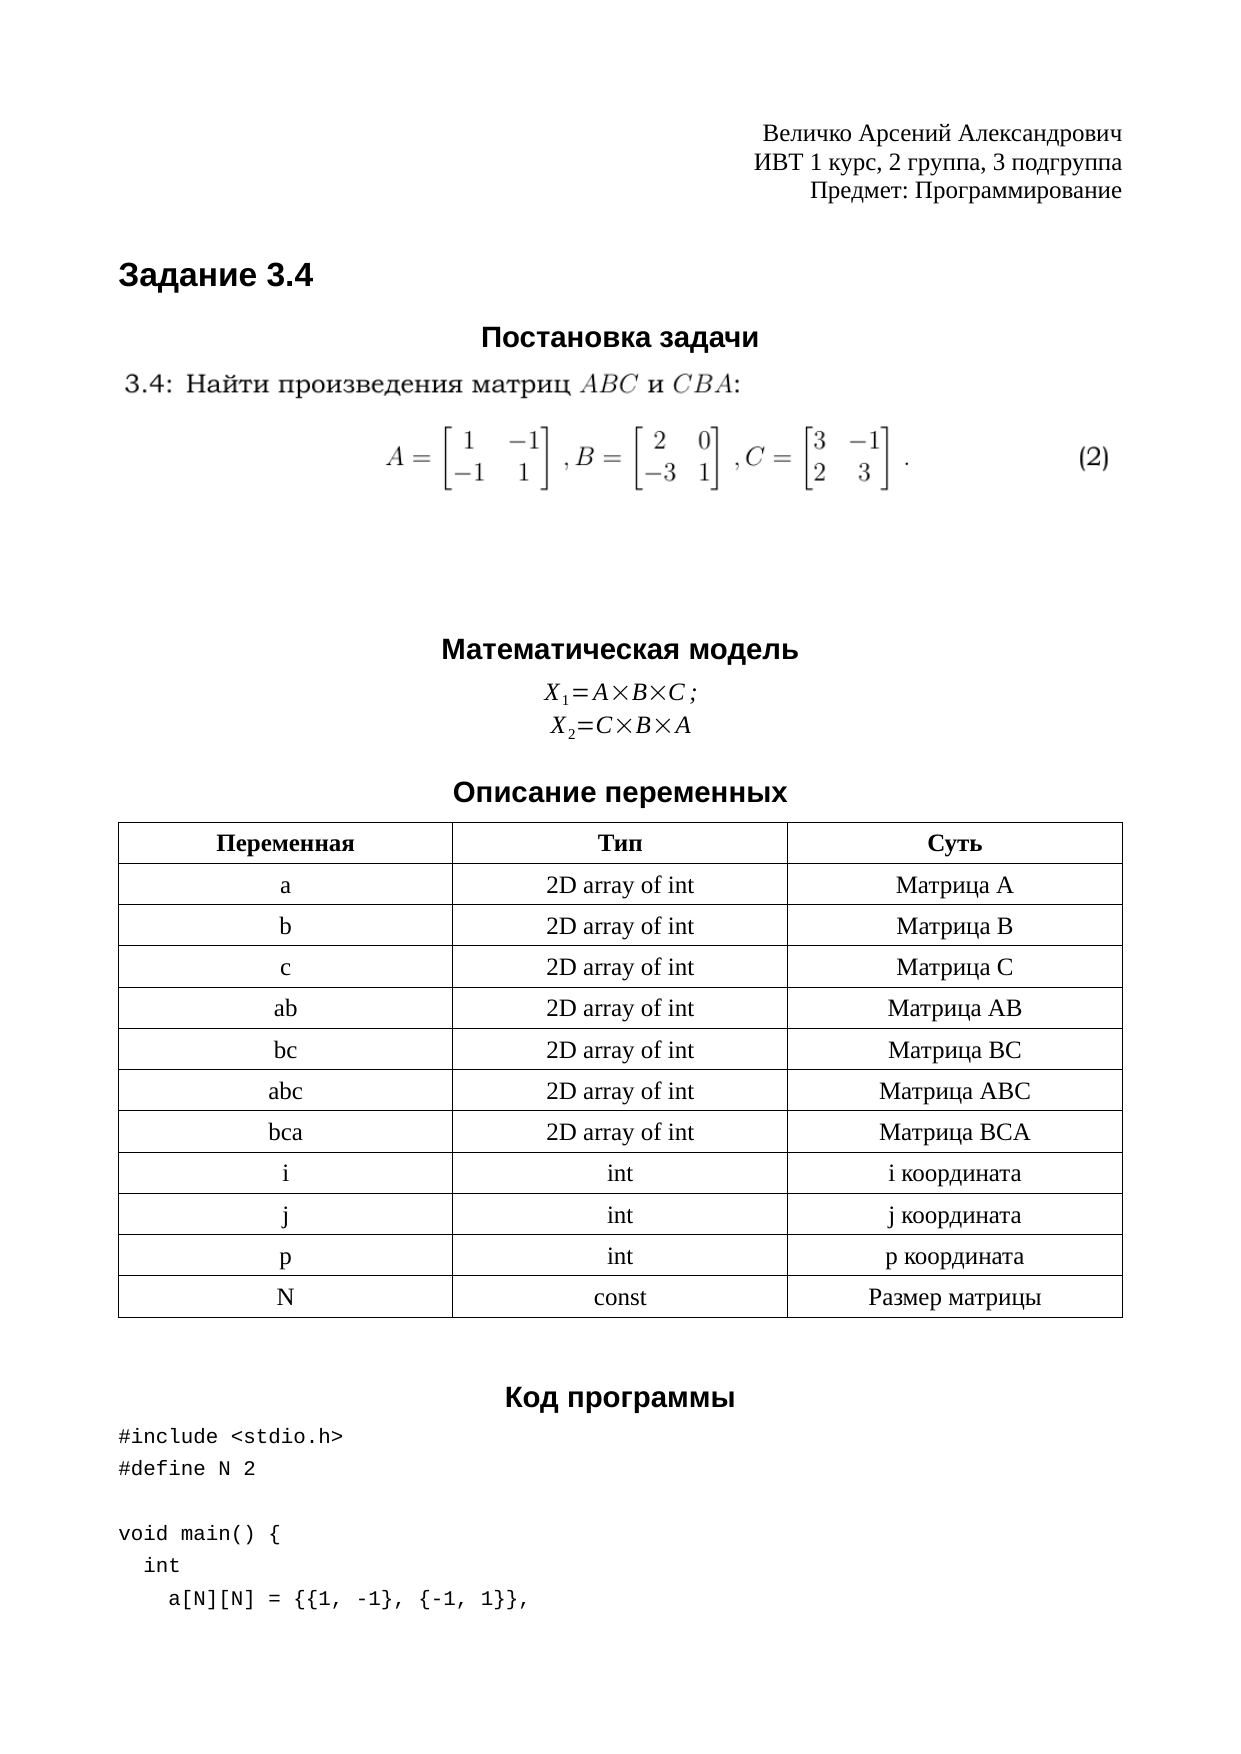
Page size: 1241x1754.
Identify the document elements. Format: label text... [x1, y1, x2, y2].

table_cell 2D array of int [453, 988, 787, 1028]
table_cell Матрица BC [788, 1029, 1122, 1069]
text void main() { [118, 1523, 1122, 1547]
table_cell Матрица A [788, 864, 1122, 904]
table_cell 2D array of int [453, 864, 787, 904]
table_cell 2D array of int [453, 1029, 787, 1069]
table_cell int [453, 1153, 787, 1193]
table_cell p координата [788, 1235, 1122, 1275]
table_cell int [453, 1194, 787, 1234]
table_cell i [119, 1153, 452, 1193]
table_cell Матрица B [788, 905, 1122, 945]
table_cell c [119, 946, 452, 987]
table_cell p [119, 1235, 452, 1275]
table_cell 2D array of int [453, 946, 787, 987]
table_cell const [453, 1276, 787, 1317]
table_cell j координата [788, 1194, 1122, 1234]
table_cell bc [119, 1029, 452, 1069]
subtitle Постановка задачи [118, 320, 1122, 354]
subtitle Код программы [118, 1380, 1122, 1414]
text #include <stdio.h> [118, 1426, 1122, 1450]
table_cell Матрица ABC [788, 1070, 1122, 1110]
table_cell bca [119, 1111, 452, 1152]
subtitle Математическая модель [118, 632, 1122, 666]
table_header Тип [453, 823, 787, 863]
table_cell Размер матрицы [788, 1276, 1122, 1317]
picture [118, 366, 1123, 518]
table_cell Матрица C [788, 946, 1122, 987]
table_cell N [119, 1276, 452, 1317]
table_cell ab [119, 988, 452, 1028]
table_cell j [119, 1194, 452, 1234]
table_cell i координата [788, 1153, 1122, 1193]
table_cell int [453, 1235, 787, 1275]
table_header Переменная [119, 823, 452, 863]
table_cell Матрица BCA [788, 1111, 1122, 1152]
table_cell 2D array of int [453, 1070, 787, 1110]
table_header Суть [788, 823, 1122, 863]
table_cell a [119, 864, 452, 904]
table_cell abc [119, 1070, 452, 1110]
subtitle Задание 3.4 [118, 255, 1122, 293]
text int [118, 1555, 1122, 1579]
table_cell Матрица AB [788, 988, 1122, 1028]
table_cell 2D array of int [453, 1111, 787, 1152]
text a[N][N] = {{1, -1}, {-1, 1}}, [118, 1588, 1122, 1611]
table_cell b [119, 905, 452, 945]
subtitle Описание переменных [118, 775, 1122, 809]
table_cell 2D array of int [453, 905, 787, 945]
text #define N 2 [118, 1458, 1122, 1482]
